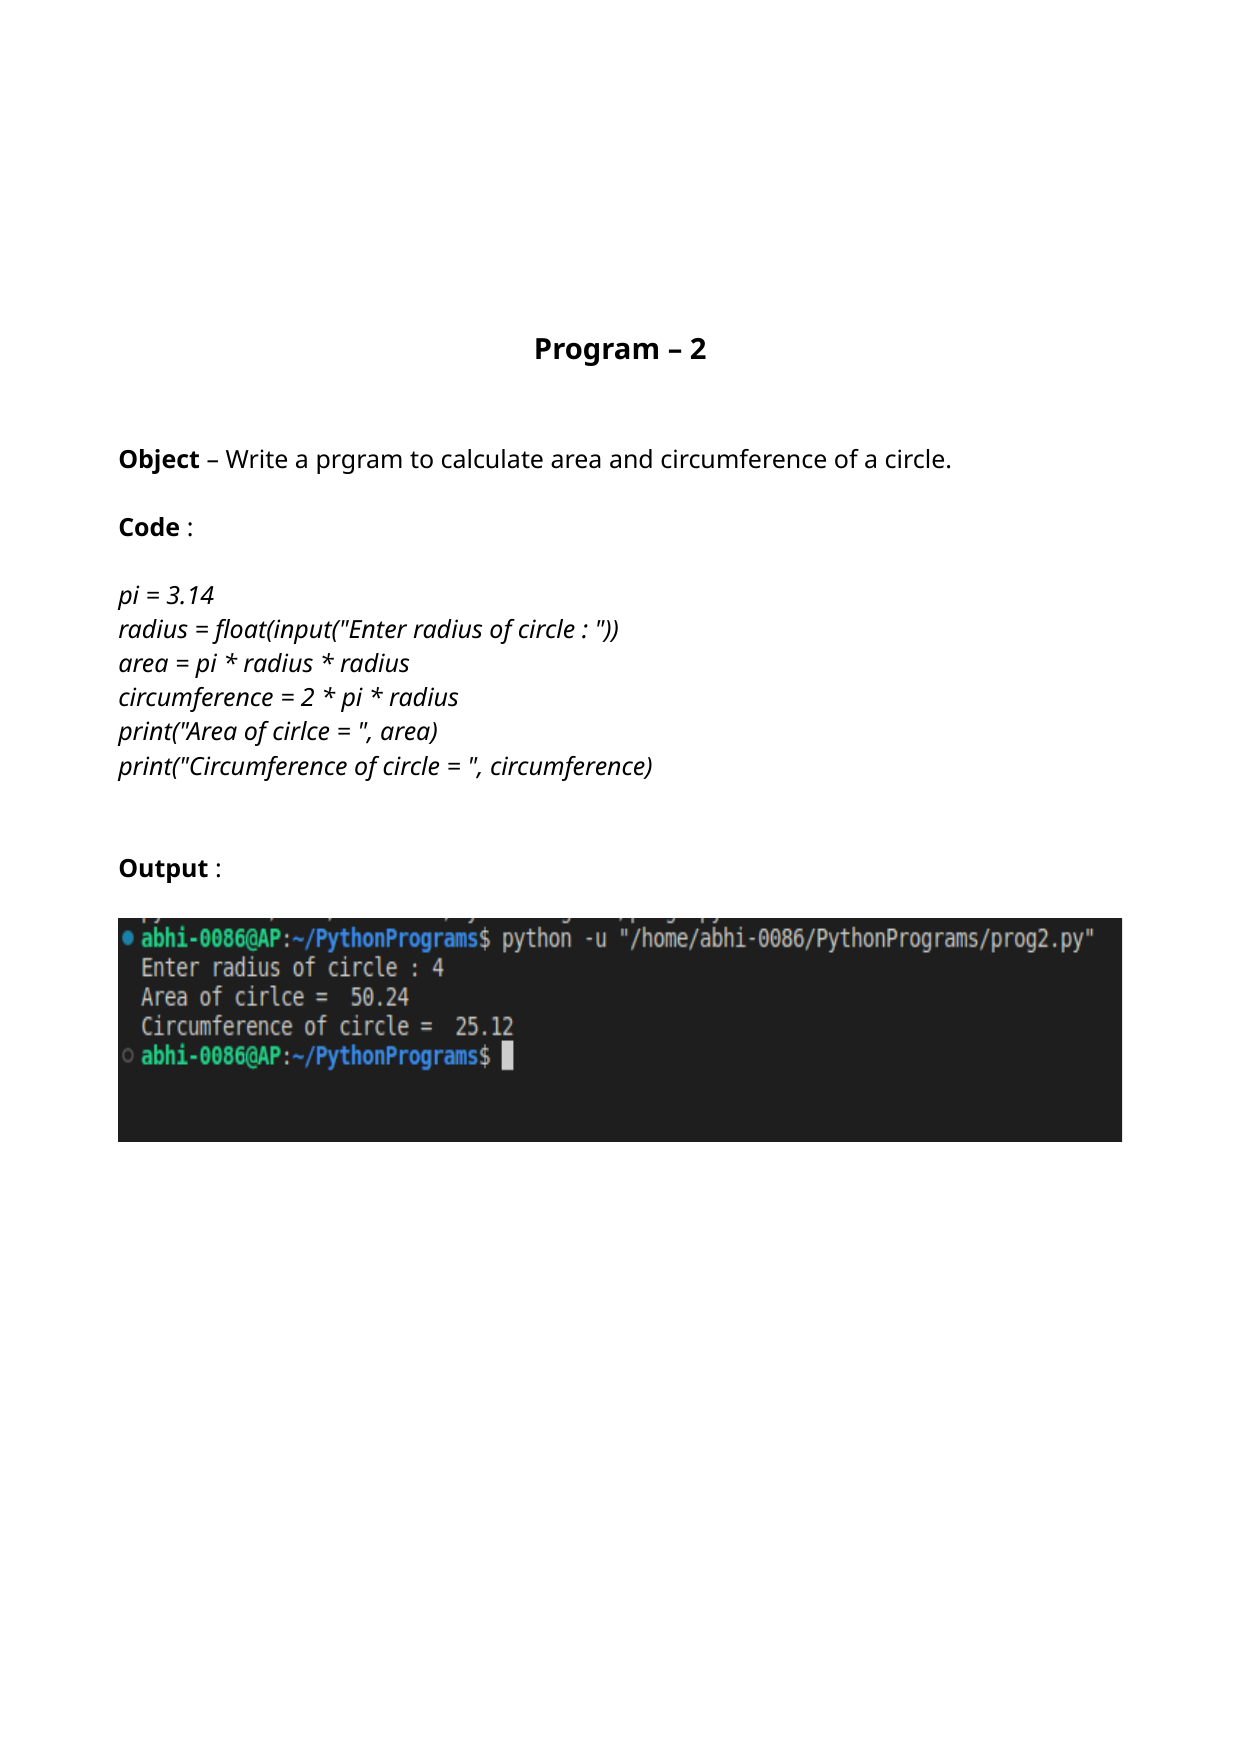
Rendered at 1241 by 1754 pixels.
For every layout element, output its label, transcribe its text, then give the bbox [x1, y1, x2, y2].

text print("Area of cirlce = ", area) [118, 714, 1122, 748]
text Code : [118, 510, 1122, 544]
text Object – Write a prgram to calculate area and circumference of a circle. [118, 442, 1122, 476]
text circumference = 2 * pi * radius [118, 680, 1122, 714]
text Output : [118, 850, 1122, 884]
text radius = float(input("Enter radius of circle : ")) [118, 612, 1122, 646]
text pi = 3.14 [118, 578, 1122, 612]
text print("Circumference of circle = ", circumference) [118, 748, 1122, 782]
text area = pi * radius * radius [118, 646, 1122, 680]
picture [118, 918, 1123, 1142]
text Program – 2 [118, 328, 1122, 368]
